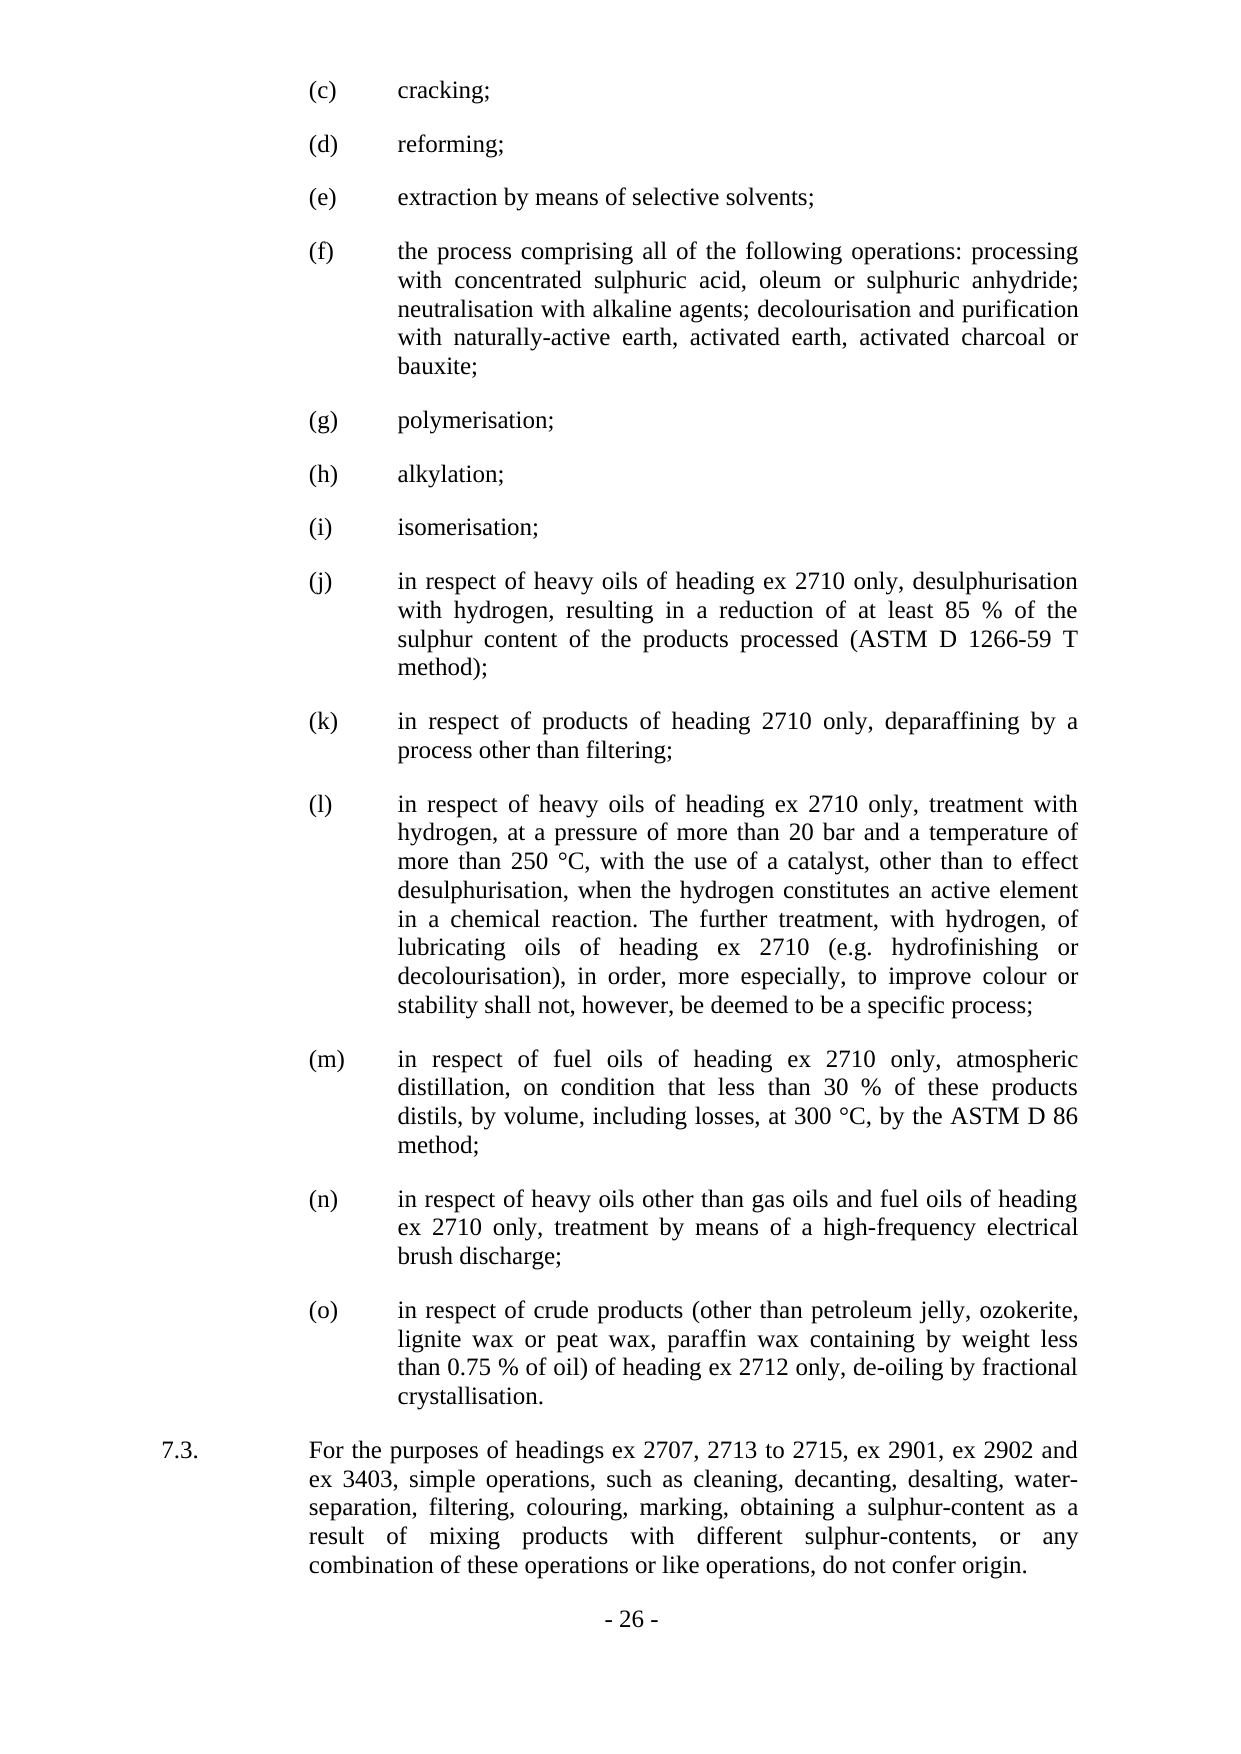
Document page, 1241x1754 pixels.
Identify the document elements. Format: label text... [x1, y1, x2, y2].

table_cell polymerisation; [386, 405, 1090, 459]
table_cell (j) [298, 566, 386, 706]
table_cell 7.3. [150, 1435, 297, 1604]
table_cell (l) [298, 789, 386, 1044]
table_cell (o) [298, 1295, 386, 1435]
table_cell (k) [298, 706, 386, 789]
table_cell (f) [298, 236, 386, 405]
table_cell [150, 706, 297, 789]
table_cell reforming; [386, 129, 1090, 182]
table_cell extraction by means of selective solvents; [386, 183, 1090, 236]
table_cell (i) [298, 513, 386, 566]
table_cell in respect of crude products (other than petroleum jelly, ozokerite, lignite wax or peat wax, paraffin wax containing by weight less than 0.75 % of oil) of heading ex 2712 only, de-oiling by fractional crystallisation. [386, 1295, 1090, 1435]
table_cell [150, 513, 297, 566]
table_cell (h) [298, 459, 386, 512]
table_cell [150, 566, 297, 706]
table_cell in respect of heavy oils other than gas oils and fuel oils of heading ex 2710 only, treatment by means of a high-frequency electrical brush discharge; [386, 1184, 1090, 1295]
table_cell [150, 1044, 297, 1184]
table_cell [150, 1184, 297, 1295]
table_cell alkylation; [386, 459, 1090, 512]
table_cell [150, 459, 297, 512]
table_cell (e) [298, 183, 386, 236]
table_cell [150, 1295, 297, 1435]
table_cell (d) [298, 129, 386, 182]
table_cell cracking; [386, 75, 1090, 129]
table_cell in respect of fuel oils of heading ex 2710 only, atmospheric distillation, on condition that less than 30 % of these products distils, by volume, including losses, at 300 °C, by the ASTM D 86 method; [386, 1044, 1090, 1184]
table_cell (g) [298, 405, 386, 459]
table_cell in respect of products of heading 2710 only, deparaffining by a process other than filtering; [386, 706, 1090, 789]
table_cell [150, 236, 297, 405]
table_cell [150, 75, 297, 129]
table_cell For the purposes of headings ex 2707, 2713 to 2715, ex 2901, ex 2902 and ex 3403, simple operations, such as cleaning, decanting, desalting, water- separation, filtering, colouring, marking, obtaining a sulphur-content as a result of mixing products with different sulphur-contents, or any combination of these operations or like operations, do not confer origin. [298, 1435, 1090, 1604]
table_cell (m) [298, 1044, 386, 1184]
table_cell isomerisation; [386, 513, 1090, 566]
table_cell the process comprising all of the following operations: processing with concentrated sulphuric acid, oleum or sulphuric anhydride; neutralisation with alkaline agents; decolourisation and purification with naturally-active earth, activated earth, activated charcoal or bauxite; [386, 236, 1090, 405]
table_cell [150, 183, 297, 236]
table_cell in respect of heavy oils of heading ex 2710 only, desulphurisation with hydrogen, resulting in a reduction of at least 85 % of the sulphur content of the products processed (ASTM D 1266-59 T method); [386, 566, 1090, 706]
table_cell [150, 405, 297, 459]
table_cell [150, 789, 297, 1044]
table_cell [150, 129, 297, 182]
table_cell in respect of heavy oils of heading ex 2710 only, treatment with hydrogen, at a pressure of more than 20 bar and a temperature of more than 250 °C, with the use of a catalyst, other than to effect desulphurisation, when the hydrogen constitutes an active element in a chemical reaction. The further treatment, with hydrogen, of lubricating oils of heading ex 2710 (e.g. hydrofinishing or decolourisation), in order, more especially, to improve colour or stability shall not, however, be deemed to be a specific process; [386, 789, 1090, 1044]
table_cell (c) [298, 75, 386, 129]
table_cell (n) [298, 1184, 386, 1295]
